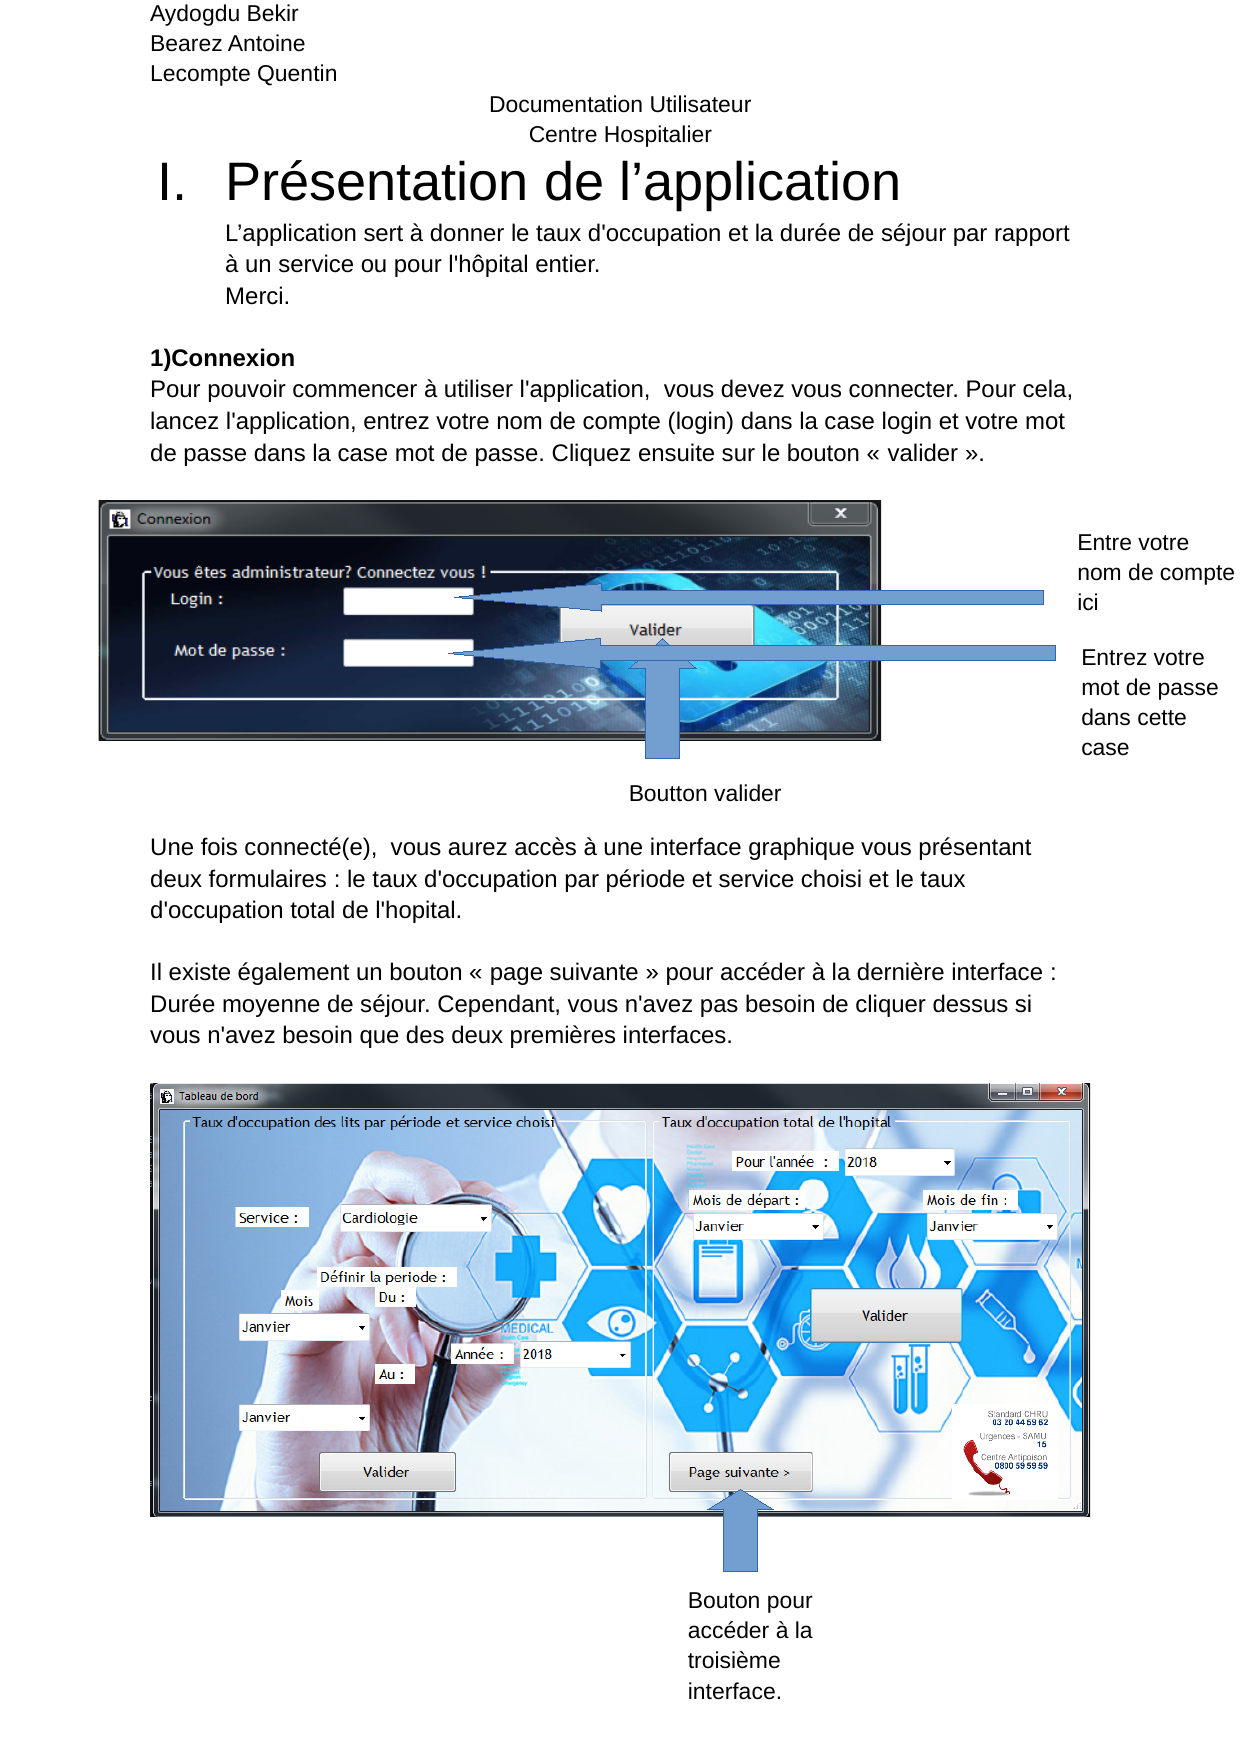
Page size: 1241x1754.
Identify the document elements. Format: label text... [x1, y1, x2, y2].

text Il existe également un bouton « page suivante » pour accéder à la dernière interface : Durée moyenne de séjour. Cependant, vous n'avez pas besoin de cliquer dessus si vous n'avez besoin que des deux premières interfaces. [150, 958, 1090, 1049]
picture [150, 1083, 1091, 1517]
title Présentation de l’application [187, 150, 1090, 212]
text Pour pouvoir commencer à utiliser l'application, vous devez vous connecter. Pour cela, lancez l'application, entrez votre nom de compte (login) dans la case login et votre mot de passe dans la case mot de passe. Cliquez ensuite sur le bouton « valider ». [150, 375, 1090, 466]
picture [98, 500, 882, 741]
text Merci. [225, 282, 1090, 309]
text L’application sert à donner le taux d'occupation et la durée de séjour par rapport à un service ou pour l'hôpital entier. [225, 218, 1090, 278]
picture [680, 661, 882, 741]
text 1)Connexion [150, 344, 1090, 371]
text Une fois connecté(e), vous aurez accès à une interface graphique vous présentant deux formulaires : le taux d'occupation par période et service choisi et le taux d'occupation total de l'hopital. [150, 833, 1090, 924]
